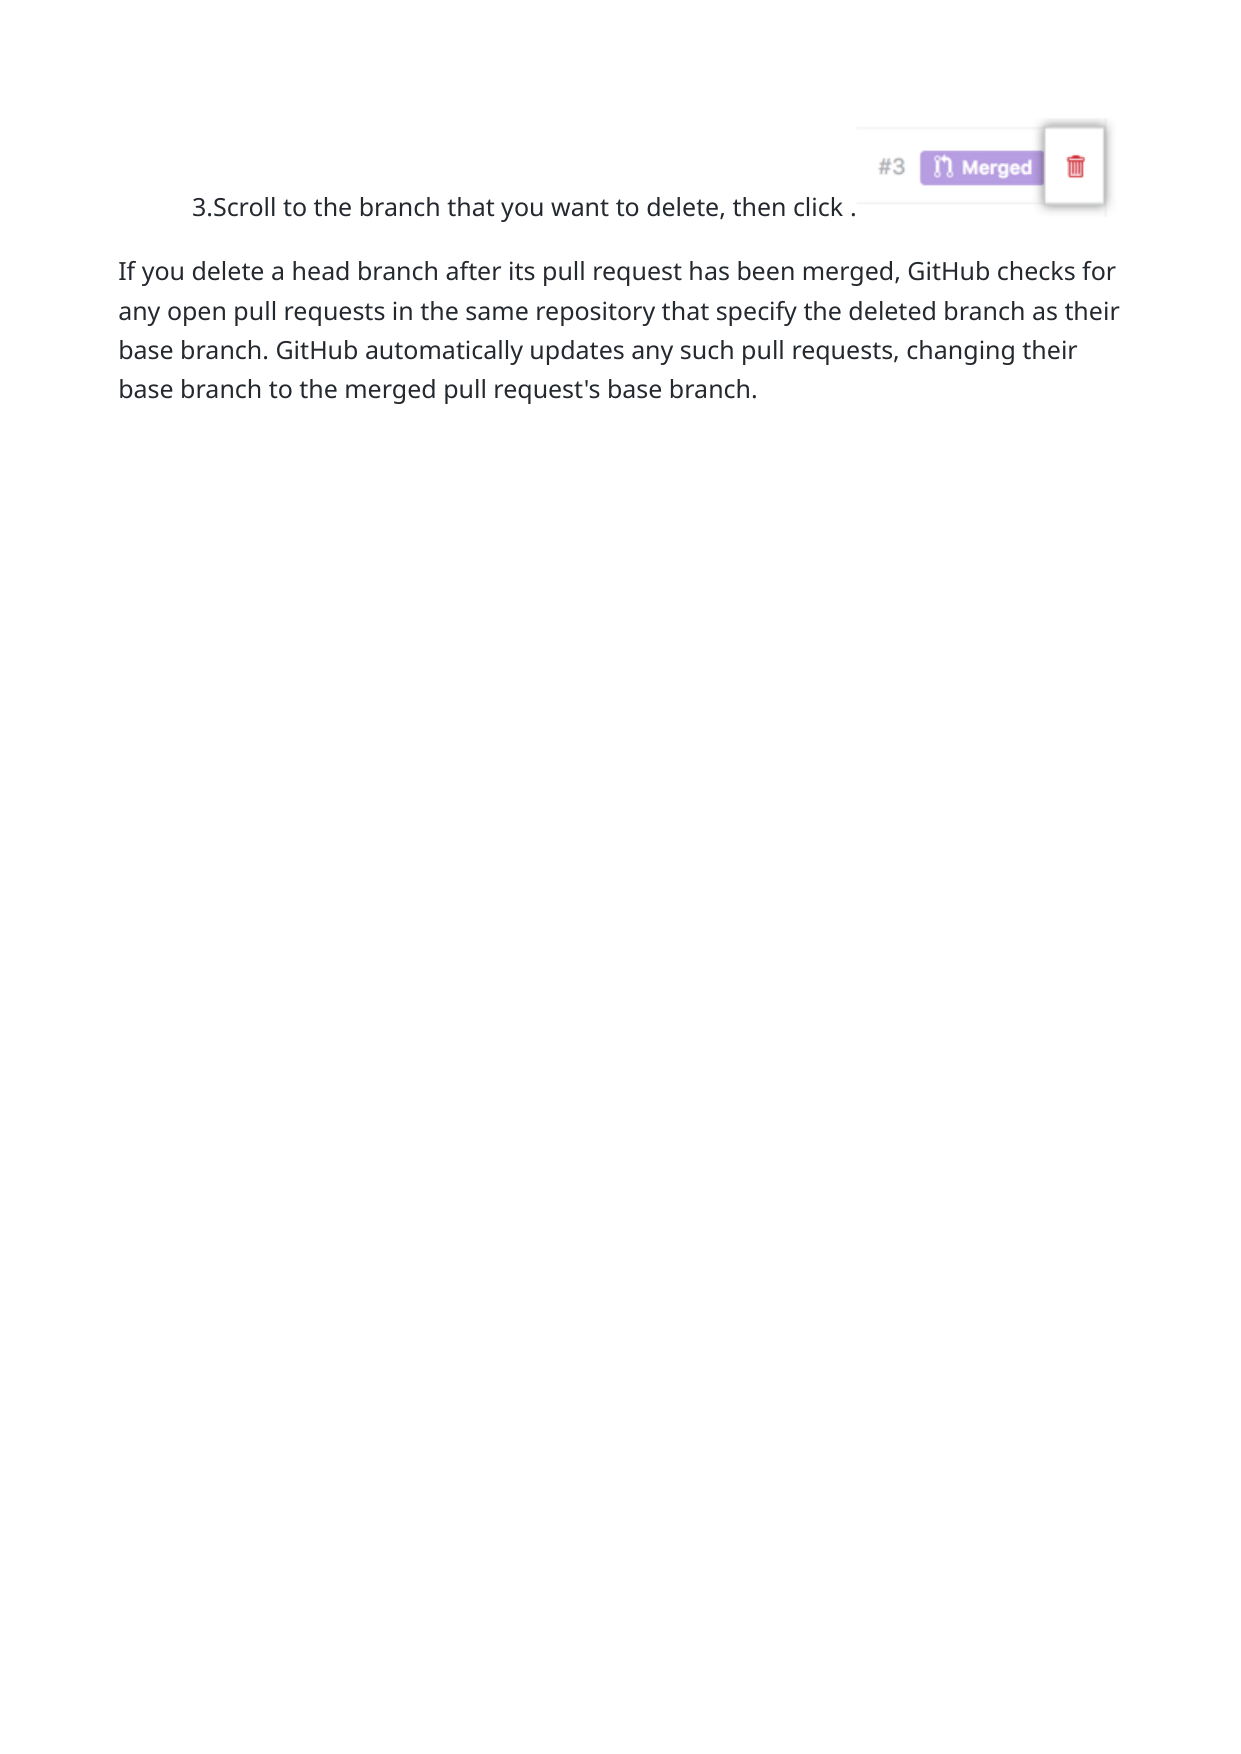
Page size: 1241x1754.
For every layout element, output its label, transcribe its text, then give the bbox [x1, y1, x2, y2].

list Scroll to the branch that you want to delete, then click . [118, 118, 1122, 224]
text If you delete a head branch after its pull request has been merged, GitHub checks for any open pull requests in the same repository that specify the deleted branch as their base branch. GitHub automatically updates any such pull requests, changing their base branch to the merged pull request's base branch. [118, 254, 1122, 406]
picture [856, 118, 1118, 217]
